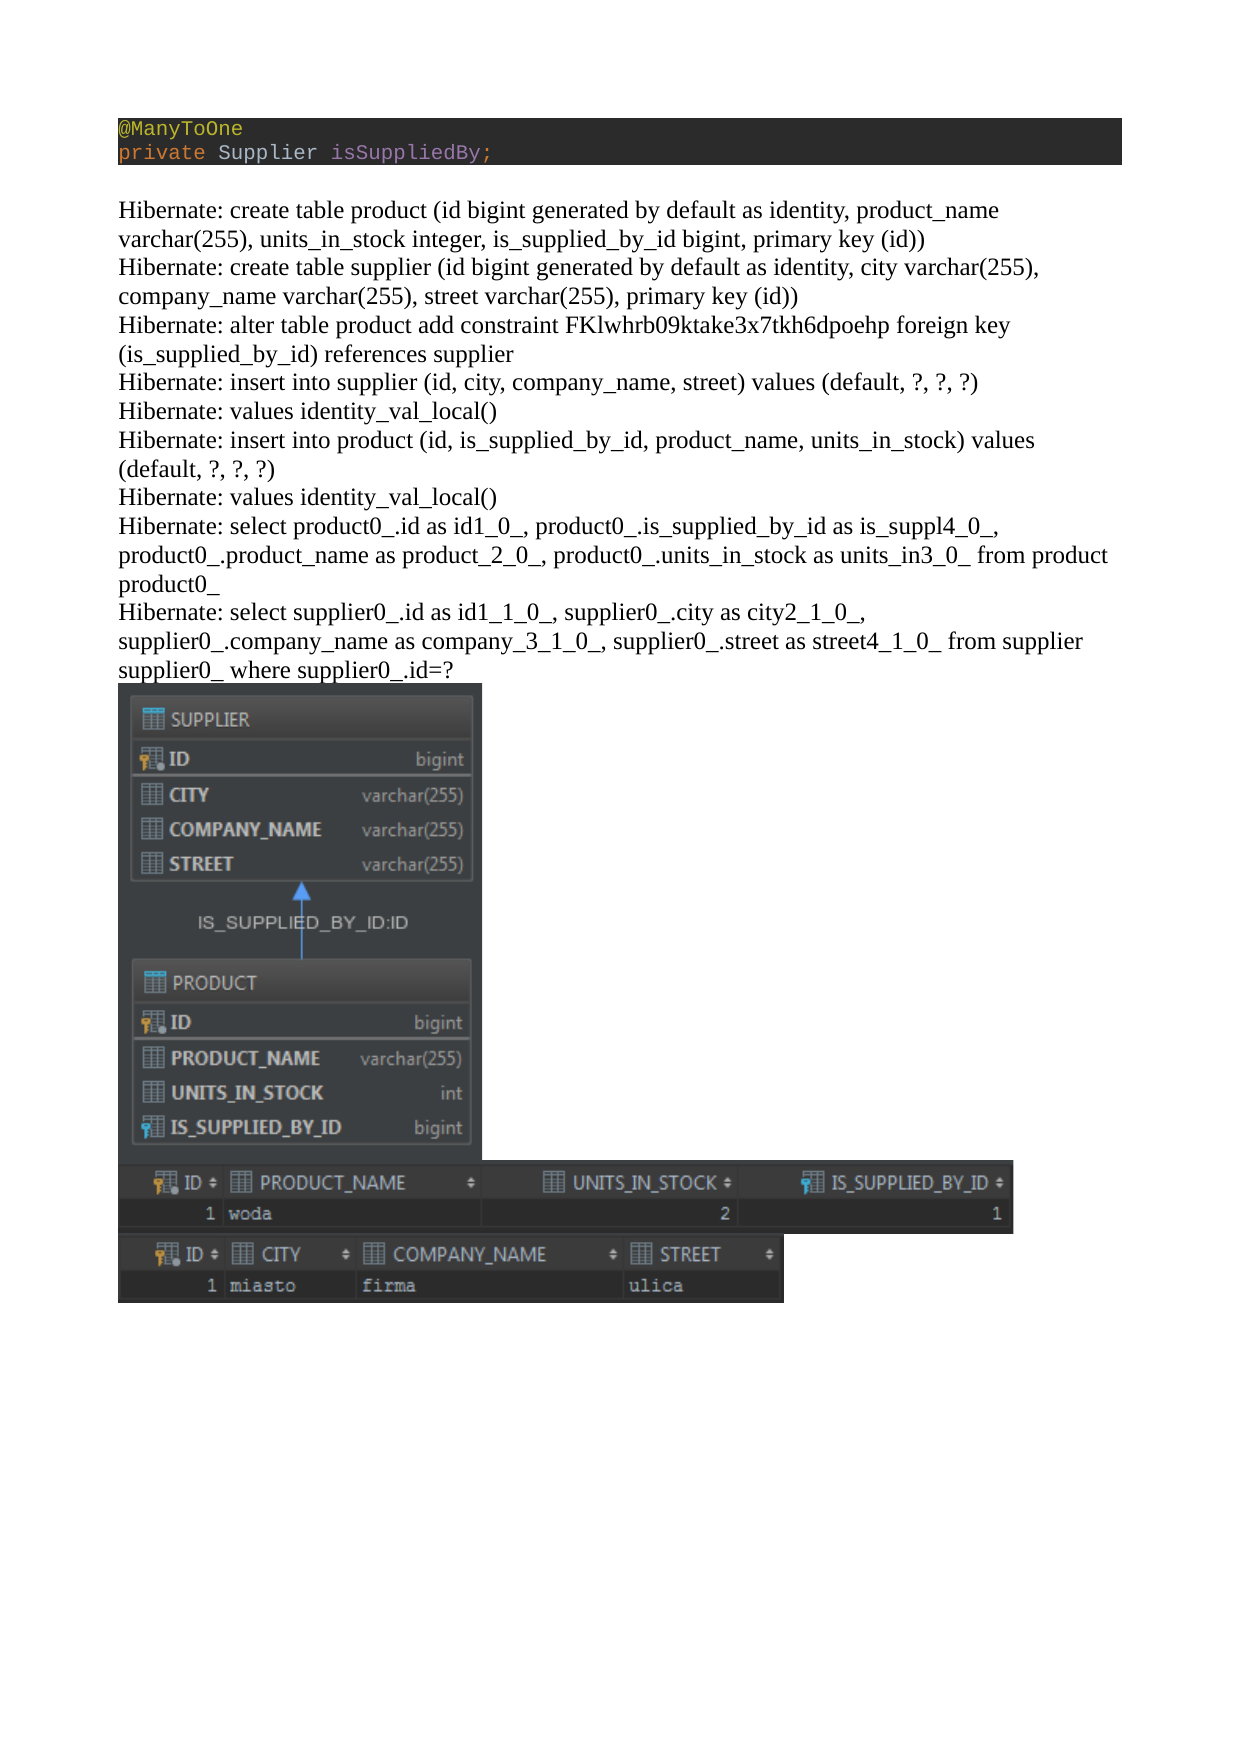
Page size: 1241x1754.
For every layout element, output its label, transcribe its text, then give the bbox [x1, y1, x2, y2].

text @ManyToOne [118, 118, 1122, 142]
text Hibernate: insert into supplier (id, city, company_name, street) values (default, ?, ?, ?) [118, 367, 1122, 396]
text Hibernate: create table supplier (id bigint generated by default as identity, city varchar(255), company_name varchar(255), street varchar(255), primary key (id)) [118, 252, 1122, 310]
text Hibernate: select supplier0_.id as id1_1_0_, supplier0_.city as city2_1_0_, supplier0_.company_name as company_3_1_0_, supplier0_.street as street4_1_0_ from supplier supplier0_ where supplier0_.id=? [118, 597, 1122, 684]
picture [118, 683, 1014, 1303]
text Hibernate: select product0_.id as id1_0_, product0_.is_supplied_by_id as is_suppl4_0_, product0_.product_name as product_2_0_, product0_.units_in_stock as units_in3_0_ from product product0_ [118, 511, 1122, 597]
text Hibernate: create table product (id bigint generated by default as identity, product_name varchar(255), units_in_stock integer, is_supplied_by_id bigint, primary key (id)) [118, 195, 1122, 252]
text Hibernate: insert into product (id, is_supplied_by_id, product_name, units_in_stock) values (default, ?, ?, ?) [118, 425, 1122, 482]
text private Supplier isSuppliedBy; [118, 142, 1122, 165]
text Hibernate: values identity_val_local() [118, 482, 1122, 511]
text Hibernate: values identity_val_local() [118, 396, 1122, 425]
text Hibernate: alter table product add constraint FKlwhrb09ktake3x7tkh6dpoehp foreign key (is_supplied_by_id) references supplier [118, 310, 1122, 367]
